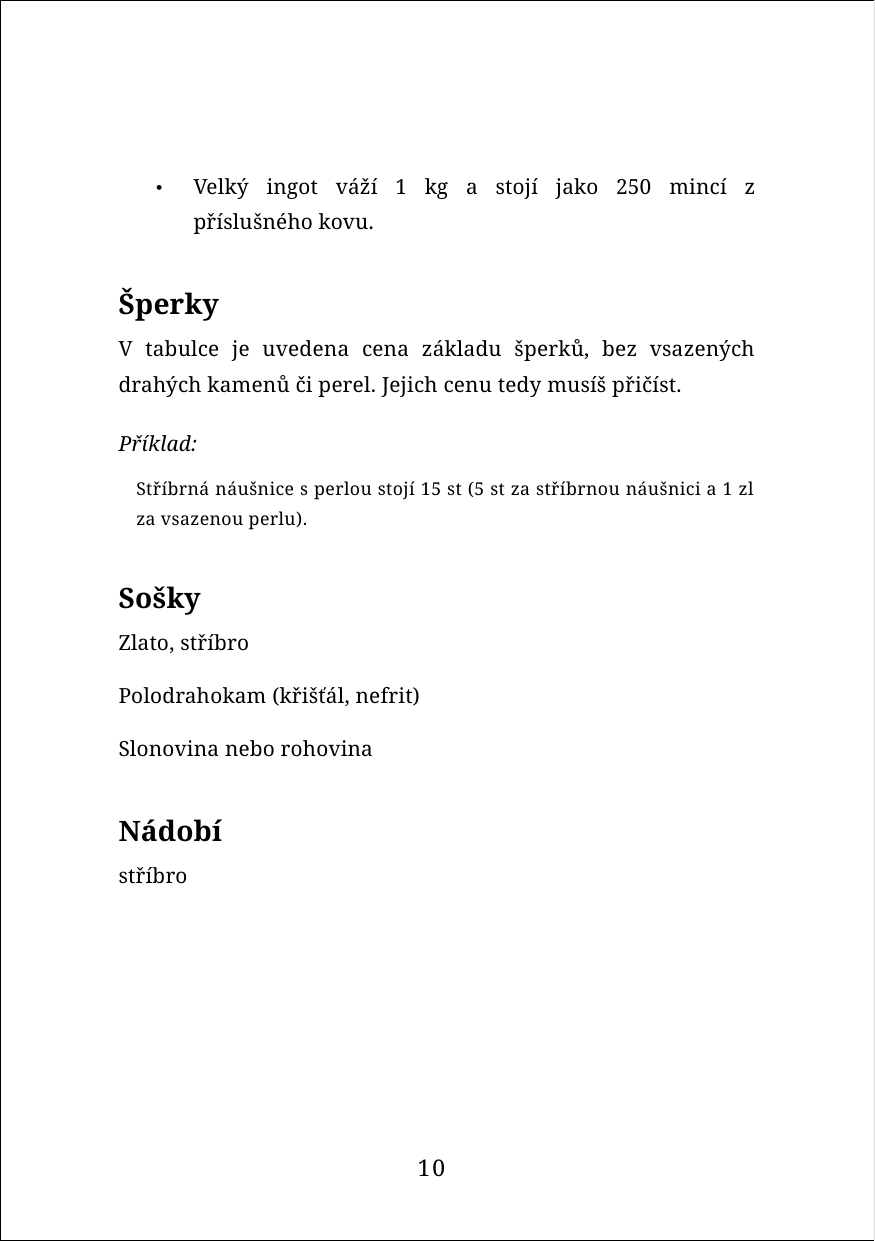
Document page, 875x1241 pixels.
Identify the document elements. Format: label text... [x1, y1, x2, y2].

text Zlato, stříbro [118, 628, 756, 657]
text V tabulce je uvedena cena základu šperků, bez vsazených drahých kamenů či perel. Jejich cenu tedy musíš přičíst. [118, 334, 756, 398]
list Velký ingot váží 1 kg a stojí jako 250 mincí z příslušného kovu. [156, 172, 756, 236]
subtitle Sošky [118, 578, 756, 616]
subtitle Nádobí [118, 811, 756, 850]
subtitle Šperky [118, 284, 756, 322]
text Stříbrná náušnice s perlou stojí 15 st (5 st za stříbrnou náušnici a 1 zl za vsazenou perlu). [136, 476, 756, 531]
text stříbro [118, 862, 756, 890]
text Polodrahokam (křišťál, nefrit) [118, 681, 756, 710]
text Slonovina nebo rohovina [118, 734, 756, 763]
text Příklad: [118, 429, 756, 457]
